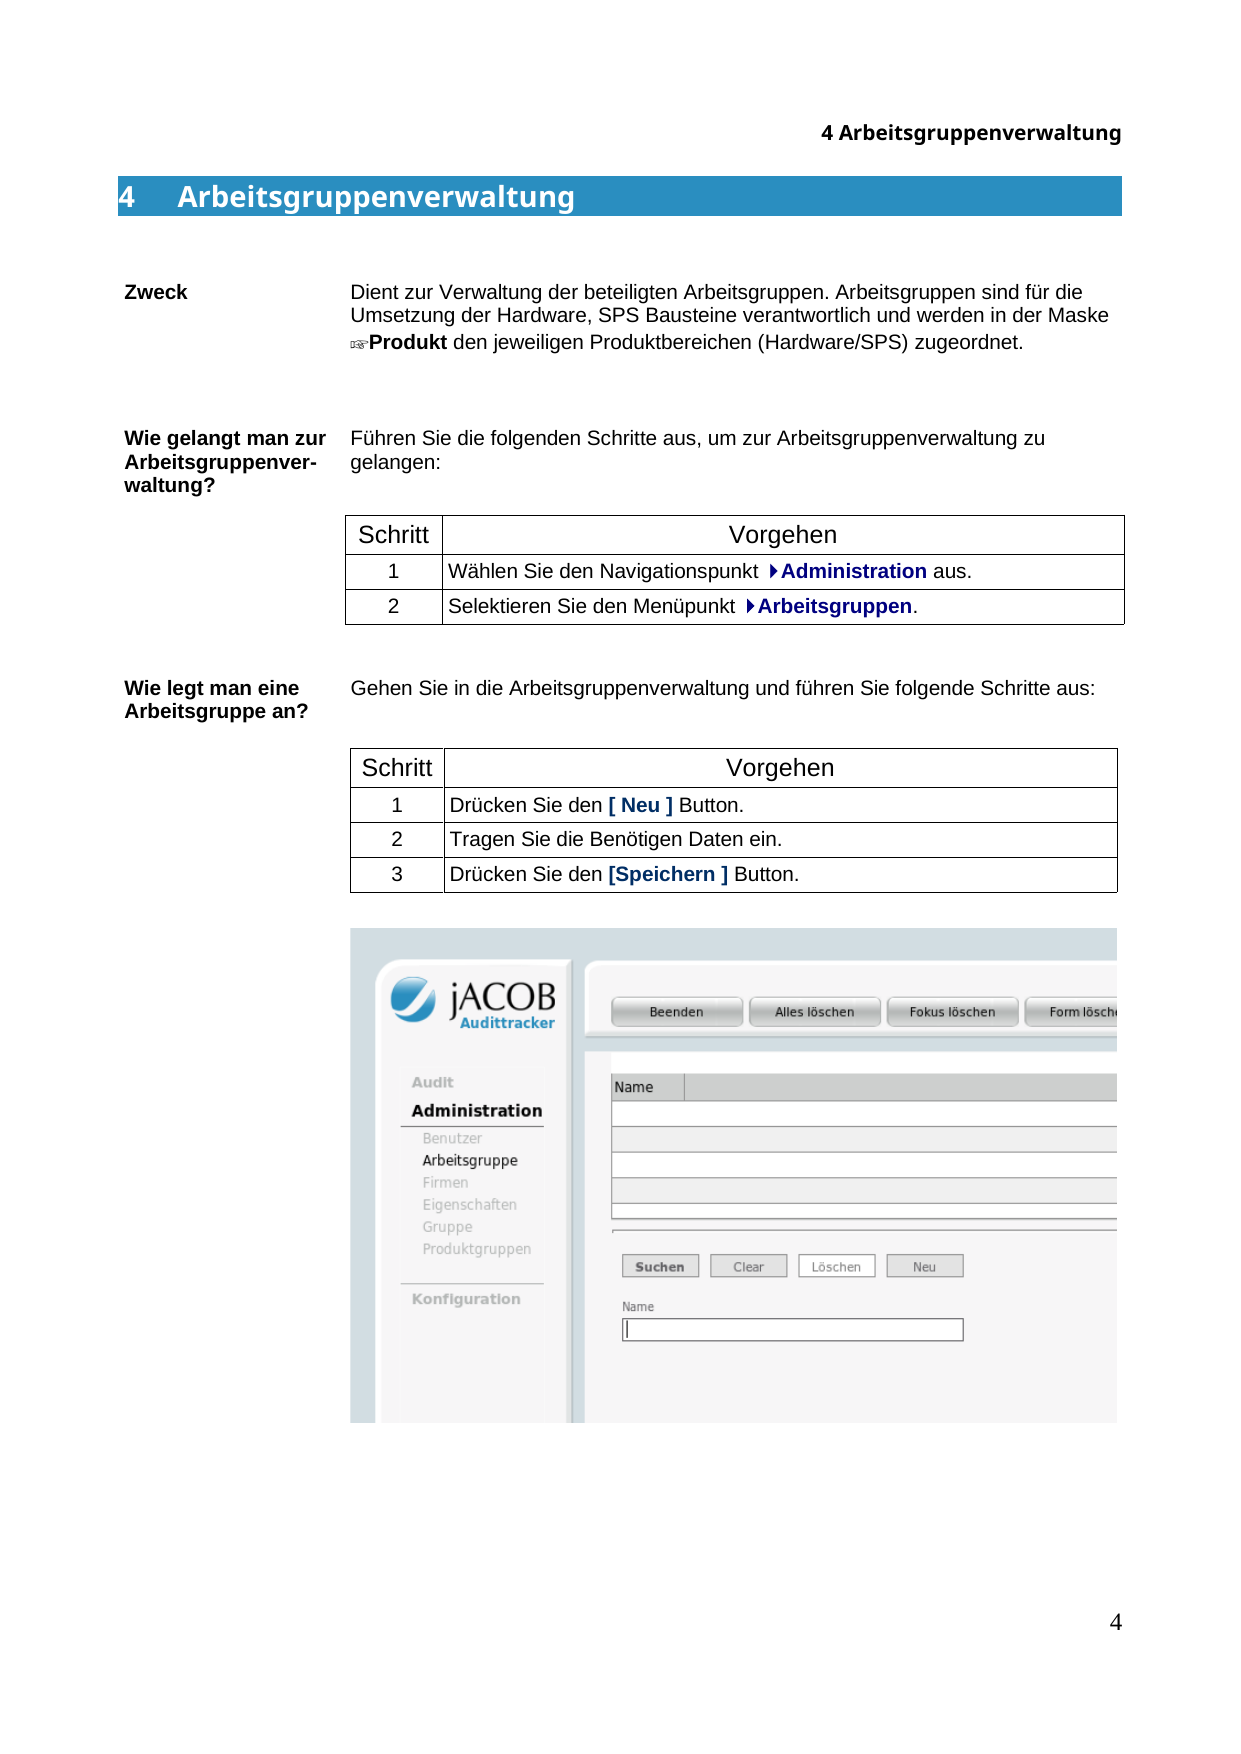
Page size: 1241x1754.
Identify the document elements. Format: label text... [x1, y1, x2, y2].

table_header Vorgehen [443, 516, 1124, 554]
table_header [344, 624, 1123, 671]
table_cell Gehen Sie in die Arbeitsgruppenverwaltung und führen Sie folgende Schritte aus: [344, 671, 1123, 928]
table_header Vorgehen [445, 749, 1117, 787]
table_header Zweck [118, 275, 344, 421]
subtitle Arbeitsgruppenverwaltung [576, 177, 1122, 216]
subtitle Arbeitsgruppenverwaltung [135, 177, 177, 216]
table_header Dient zur Verwaltung der beteiligten Arbeitsgruppen. Arbeitsgruppen sind für die Umsetzung der Hardware, SPS Bausteine verantwortlich und werden in der Maske ☞Produkt den jeweiligen Produktbereichen (Hardware/SPS) zugeordnet. [344, 275, 1123, 421]
table_cell 2 [351, 823, 443, 857]
table_cell 3 [351, 858, 443, 892]
table_cell 1 [351, 788, 443, 822]
table_cell 2 [346, 590, 442, 624]
table_cell Führen Sie die folgenden Schritte aus, um zur Arbeitsgruppenverwaltung zu gelangen: [344, 421, 1123, 514]
table_cell Drücken Sie den [ Neu ] Button. [445, 788, 1117, 822]
table_cell Drücken Sie den [Speichern ] Button. [445, 858, 1117, 892]
table_cell Tragen Sie die Benötigen Daten ein. [445, 823, 1117, 857]
table_cell [344, 929, 1123, 1476]
table_cell Selektieren Sie den Menüpunkt Arbeitsgruppen. [443, 590, 1124, 624]
table_cell Wie gelangt man zur Arbeits­gruppen­ver­waltung? [118, 421, 344, 514]
table_cell Wählen Sie den Navigationspunkt Administration aus. [443, 555, 1124, 589]
table_cell 1 [346, 555, 442, 589]
picture [350, 928, 1117, 1423]
table_header Schritt [346, 516, 442, 554]
table_header Schritt [351, 749, 443, 787]
table_header [118, 624, 344, 671]
table_cell Wie legt man eine Arbeitsgruppe an? [118, 671, 344, 1476]
